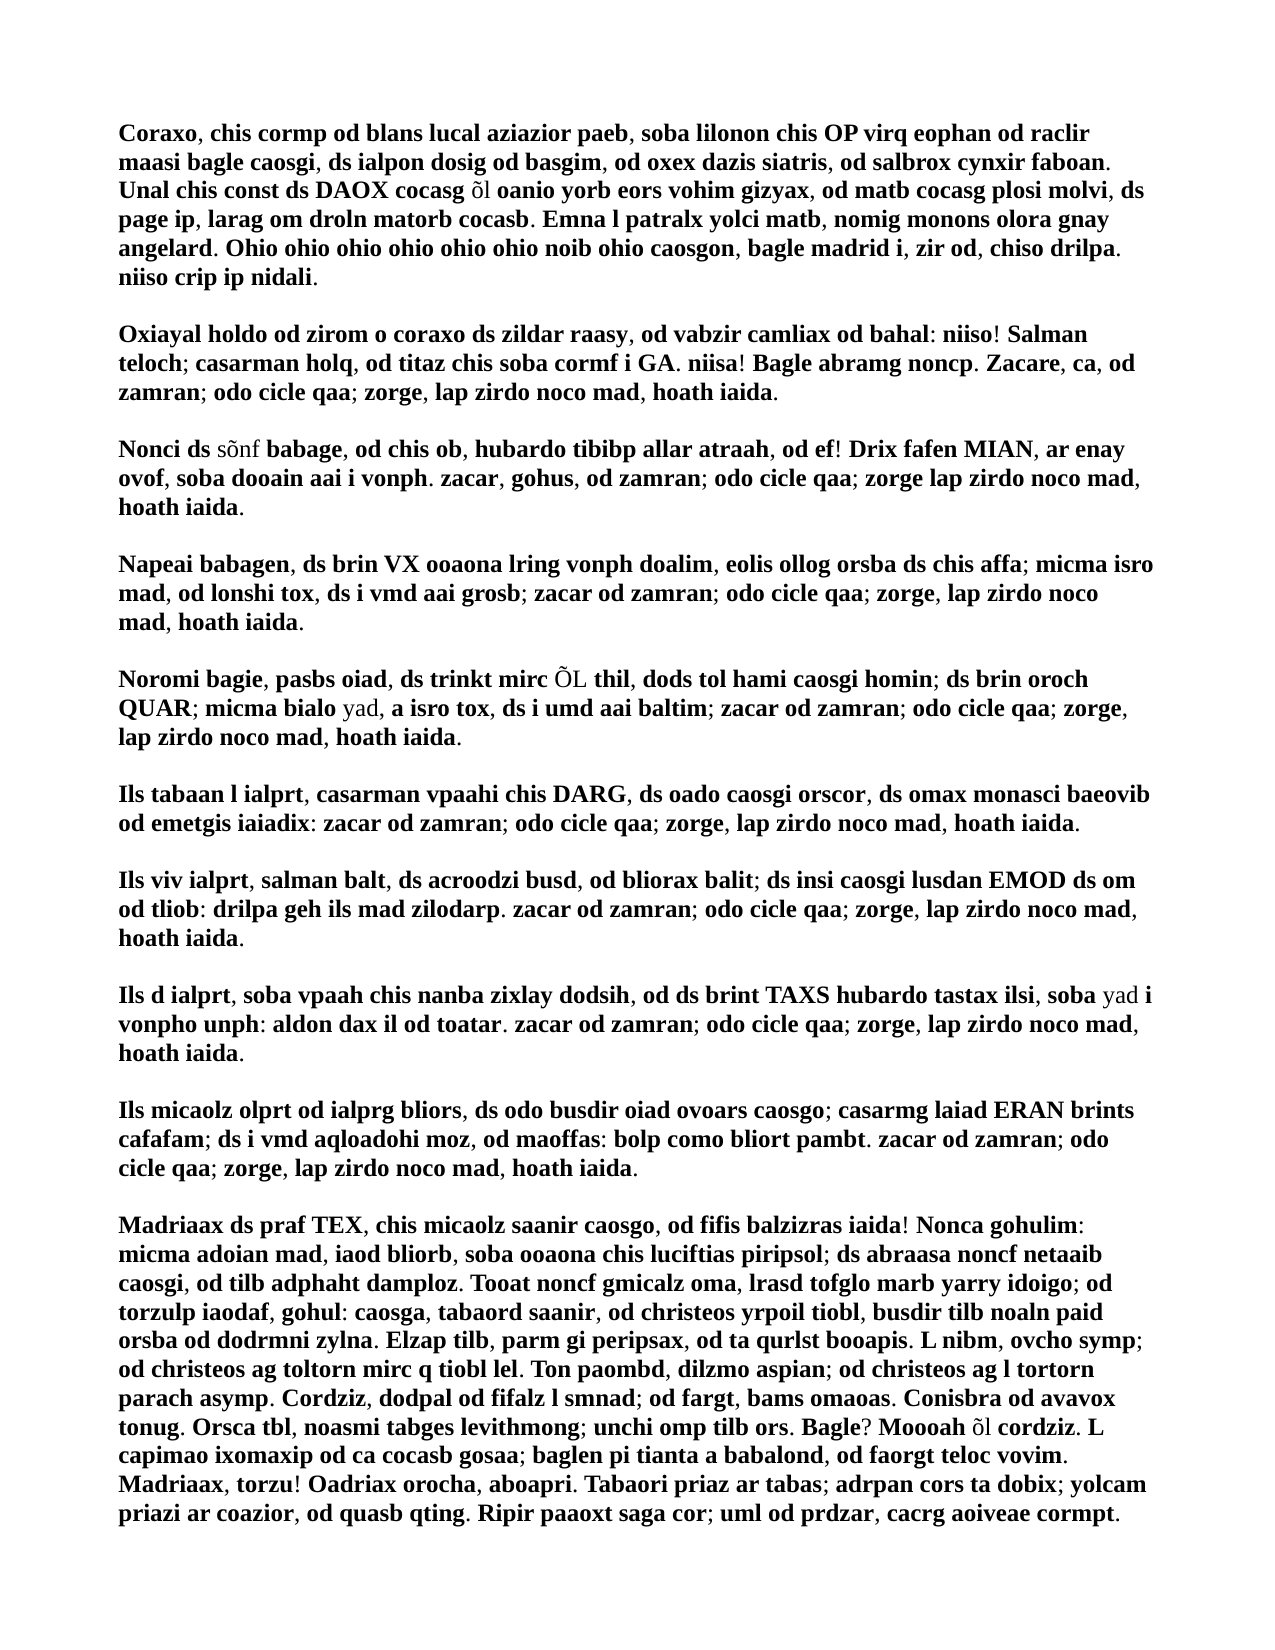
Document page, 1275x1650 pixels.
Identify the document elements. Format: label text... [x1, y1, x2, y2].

text Noromi bagie, pasbs oiad, ds trinkt mirc ÕL thil, dods tol hami caosgi homin; ds brin oroch QUAR; micma bialo yad, a isro tox, ds i umd aai baltim; zacar od zamran; odo cicle qaa; zorge, lap zirdo noco mad, hoath iaida. [118, 664, 1157, 751]
text Oxiayal holdo od zirom o coraxo ds zildar raasy, od vabzir camliax od bahal: niiso! Salman teloch; casarman holq, od titaz chis soba cormf i GA. niisa! Bagle abramg noncp. Zacare, ca, od zamran; odo cicle qaa; zorge, lap zirdo noco mad, hoath iaida. [118, 319, 1157, 406]
text Coraxo, chis cormp od blans lucal aziazior paeb, soba lilonon chis OP virq eophan od raclir maasi bagle caosgi, ds ialpon dosig od basgim, od oxex dazis siatris, od salbrox cynxir faboan. Unal chis const ds DAOX cocasg õl oanio yorb eors vohim gizyax, od matb cocasg plosi molvi, ds page ip, larag om droln matorb cocasb. Emna l patralx yolci matb, nomig monons olora gnay angelard. Ohio ohio ohio ohio ohio ohio noib ohio caosgon, bagle madrid i, zir od, chiso drilpa. niiso crip ip nidali. [118, 118, 1157, 291]
text Nonci ds sõnf babage, od chis ob, hubardo tibibp allar atraah, od ef! Drix fafen MIAN, ar enay ovof, soba dooain aai i vonph. zacar, gohus, od zamran; odo cicle qaa; zorge lap zirdo noco mad, hoath iaida. [118, 434, 1157, 521]
text Ils micaolz olprt od ialprg bliors, ds odo busdir oiad ovoars caosgo; casarmg laiad ERAN brints cafafam; ds i vmd aqloadohi moz, od maoffas: bolp como bliort pambt. zacar od zamran; odo cicle qaa; zorge, lap zirdo noco mad, hoath iaida. [118, 1096, 1157, 1182]
text Ils tabaan l ialprt, casarman vpaahi chis DARG, ds oado caosgi orscor, ds omax monasci baeovib od emetgis iaiadix: zacar od zamran; odo cicle qaa; zorge, lap zirdo noco mad, hoath iaida. [118, 779, 1157, 837]
text Madriaax ds praf TEX, chis micaolz saanir caosgo, od fifis balzizras iaida! Nonca gohulim: micma adoian mad, iaod bliorb, soba ooaona chis luciftias piripsol; ds abraasa noncf netaaib caosgi, od tilb adphaht damploz. Tooat noncf gmicalz oma, lrasd tofglo marb yarry idoigo; od torzulp iaodaf, gohul: caosga, tabaord saanir, od christeos yrpoil tiobl, busdir tilb noaln paid orsba od dodrmni zylna. Elzap tilb, parm gi peripsax, od ta qurlst booapis. L nibm, ovcho symp; od christeos ag toltorn mirc q tiobl lel. Ton paombd, dilzmo aspian; od christeos ag l tortorn parach asymp. Cordziz, dodpal od fifalz l smnad; od fargt, bams omaoas. Conisbra od avavox tonug. Orsca tbl, noasmi tabges levithmong; unchi omp tilb ors. Bagle? Moooah õl cordziz. L capimao ixomaxip od ca cocasb gosaa; baglen pi tianta a babalond, od faorgt teloc vovim. Madriaax, torzu! Oadriax orocha, aboapri. Tabaori priaz ar tabas; adrpan cors ta dobix; yolcam priazi ar coazior, od quasb qting. Ripir paaoxt saga cor; uml od prdzar, cacrg aoiveae cormpt. [118, 1211, 1157, 1527]
text Ils d ialprt, soba vpaah chis nanba zixlay dodsih, od ds brint TAXS hubardo tastax ilsi, soba yad i vonpho unph: aldon dax il od toatar. zacar od zamran; odo cicle qaa; zorge, lap zirdo noco mad, hoath iaida. [118, 981, 1157, 1067]
text Napeai babagen, ds brin VX ooaona lring vonph doalim, eolis ollog orsba ds chis affa; micma isro mad, od lonshi tox, ds i vmd aai grosb; zacar od zamran; odo cicle qaa; zorge, lap zirdo noco mad, hoath iaida. [118, 549, 1157, 636]
text Ils viv ialprt, salman balt, ds acroodzi busd, od bliorax balit; ds insi caosgi lusdan EMOD ds om od tliob: drilpa geh ils mad zilodarp. zacar od zamran; odo cicle qaa; zorge, lap zirdo noco mad, hoath iaida. [118, 866, 1157, 952]
